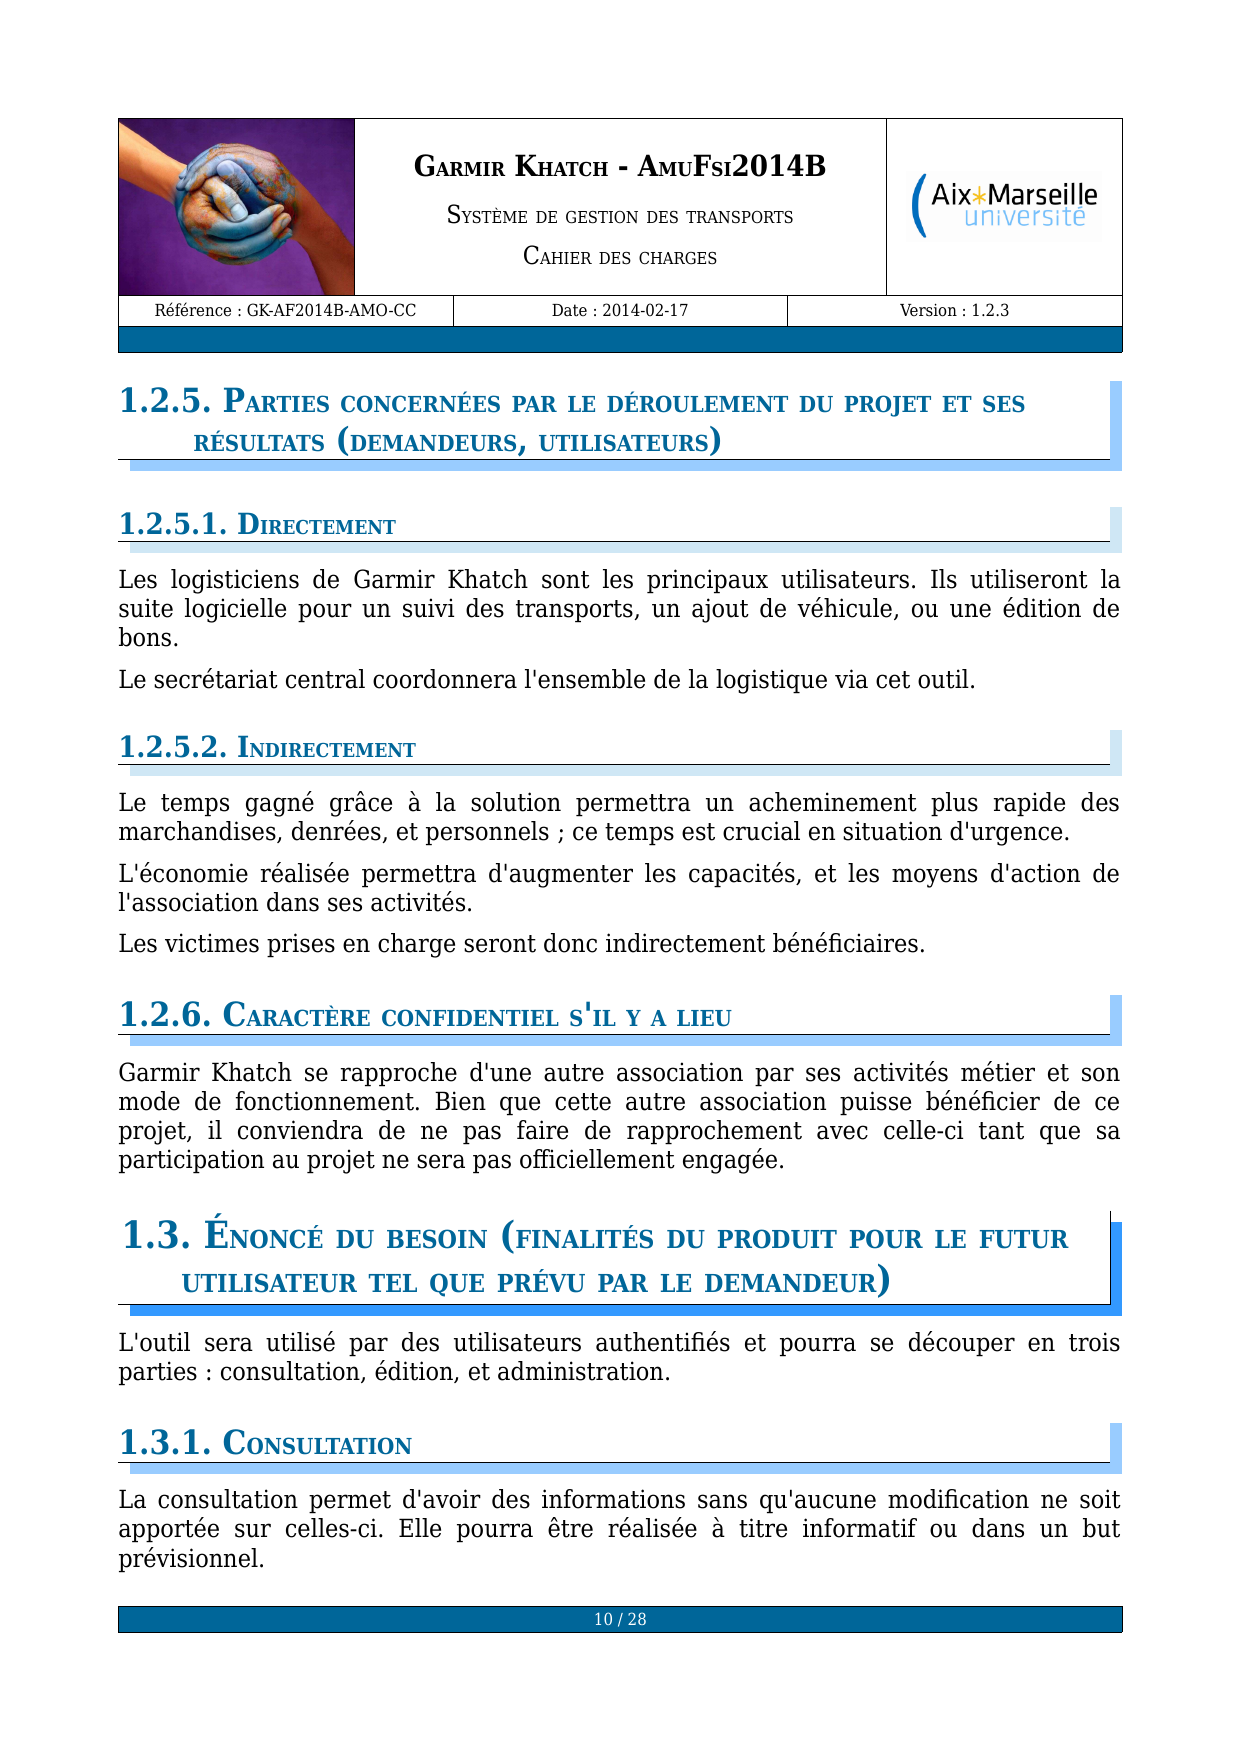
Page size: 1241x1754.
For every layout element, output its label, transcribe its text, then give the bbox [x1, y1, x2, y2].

subtitle Indirectement [118, 730, 1110, 764]
text Le temps gagné grâce à la solution permettra un acheminement plus rapide des marchandises, denrées, et personnels ; ce temps est crucial en situation d'urgence. [118, 788, 1122, 846]
text L'outil sera utilisé par des utilisateurs authentifiés et pourra se découper en trois parties : consultation, édition, et administration. [118, 1328, 1122, 1387]
text Les victimes prises en charge seront donc indirectement bénéficiaires. [118, 930, 1122, 959]
text Les logisticiens de Garmir Khatch sont les principaux utilisateurs. Ils utiliseront la suite logicielle pour un suivi des transports, un ajout de véhicule, ou une édition de bons. [118, 565, 1122, 652]
text L'économie réalisée permettra d'augmenter les capacités, et les moyens d'action de l'association dans ses activités. [118, 859, 1122, 917]
subtitle Consultation [118, 1423, 1110, 1462]
text La consultation permet d'avoir des informations sans qu'aucune modification ne soit apportée sur celles-ci. Elle pourra être réalisée à titre informatif ou dans un but prévisionnel. [118, 1486, 1122, 1573]
picture [119, 119, 354, 295]
subtitle Directement [118, 507, 1110, 541]
text Garmir Khatch se rapproche d'une autre association par ses activités métier et son mode de fonctionnement. Bien que cette autre association puisse bénéficier de ce projet, il conviendra de ne pas faire de rapprochement avec celle-ci tant que sa participation au projet ne sera pas officiellement engagée. [118, 1058, 1122, 1174]
picture [887, 126, 1122, 288]
subtitle Énoncé du besoin (finalités du produit pour le futur utilisateur tel que prévu par le demandeur) [118, 1211, 1110, 1304]
subtitle Parties concernées par le déroulement du projet et ses résultats (demandeurs, utilisateurs) [118, 381, 1110, 459]
text Le secrétariat central coordonnera l'ensemble de la logistique via cet outil. [118, 665, 1122, 694]
subtitle Caractère confidentiel s'il y a lieu [118, 995, 1110, 1034]
